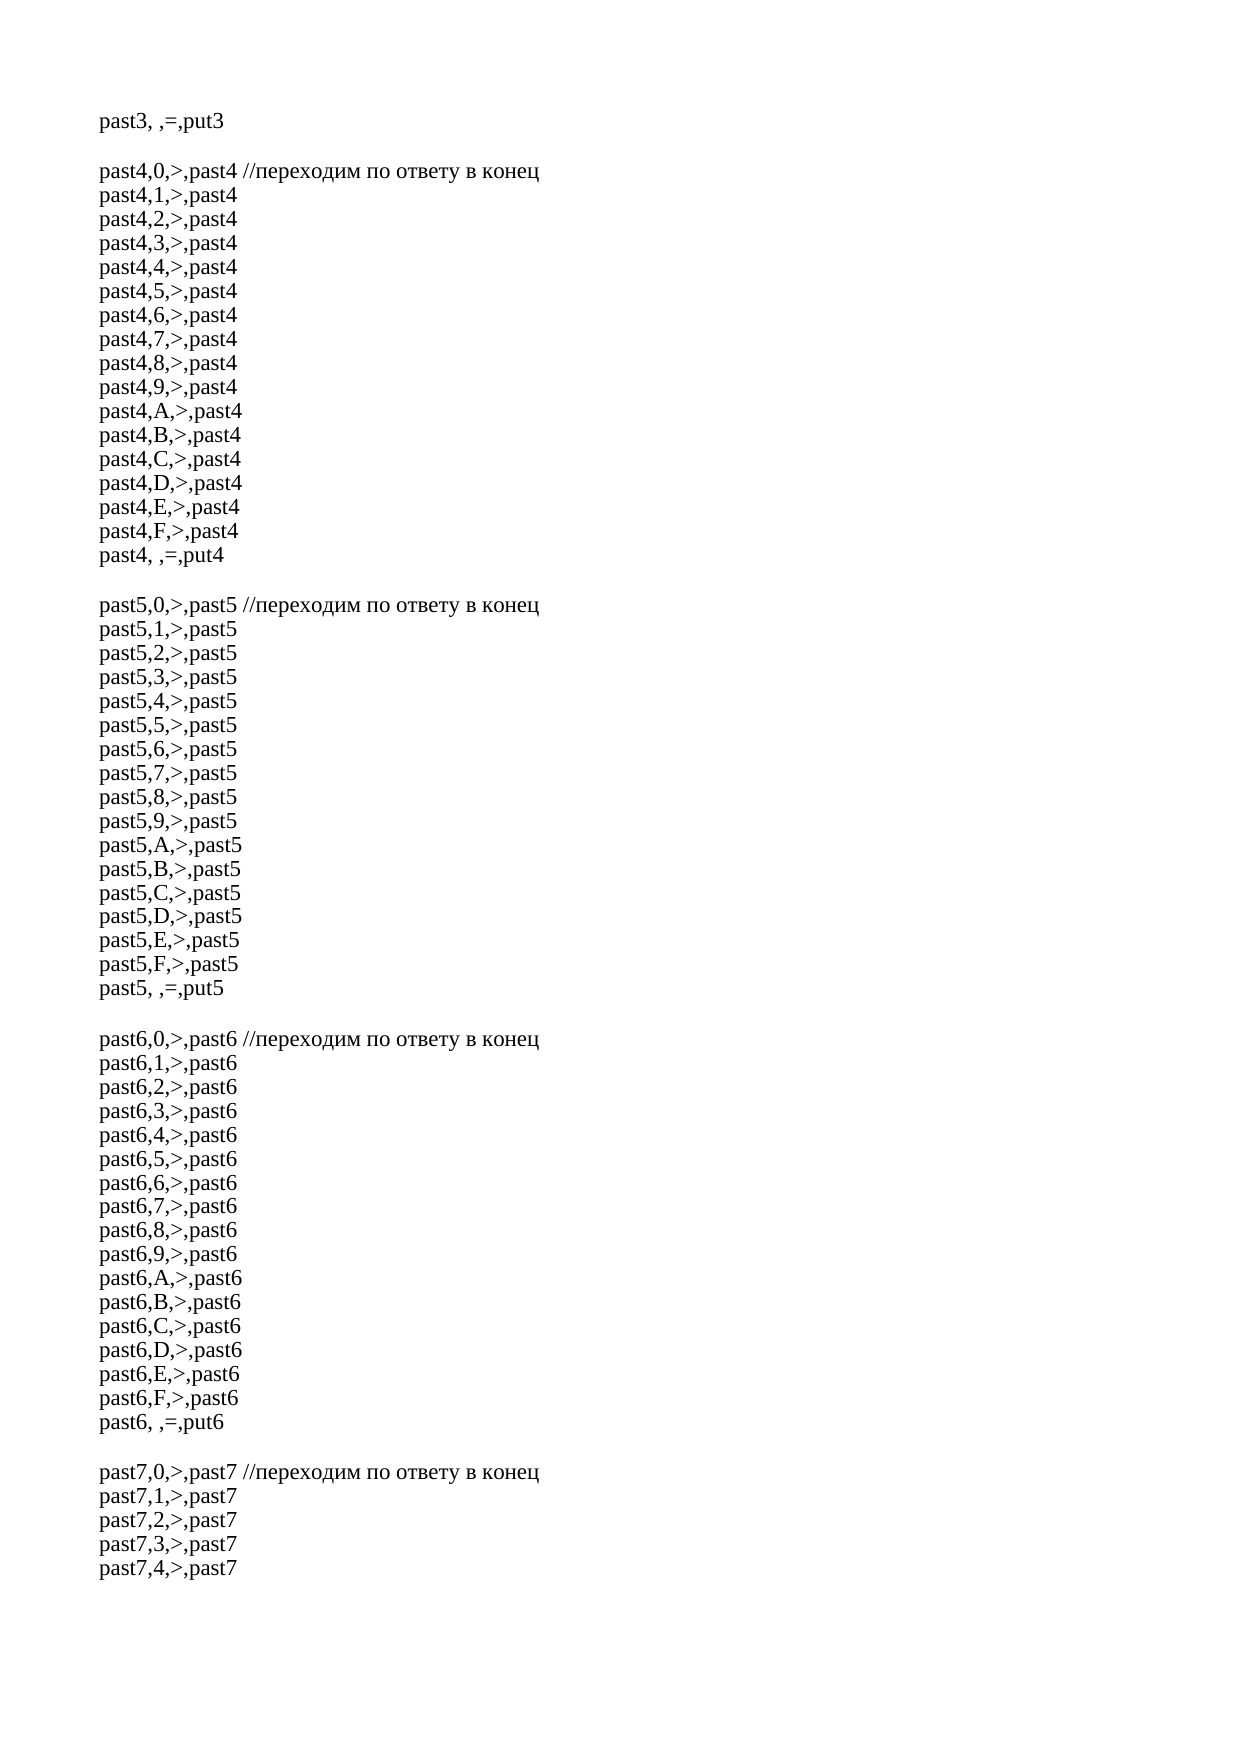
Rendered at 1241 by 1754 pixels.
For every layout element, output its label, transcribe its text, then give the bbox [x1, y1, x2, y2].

text past6,5,>,past6 [99, 1147, 1127, 1171]
text past7,3,>,past7 [99, 1532, 1127, 1556]
text past4,5,>,past4 [99, 279, 1127, 303]
text past5,0,>,past5 //переходим по ответу в конец [99, 593, 1127, 617]
text past4,1,>,past4 [99, 184, 1127, 208]
text past5,2,>,past5 [99, 641, 1127, 665]
text past5,9,>,past5 [99, 809, 1127, 833]
text past4,2,>,past4 [99, 208, 1127, 232]
text past4,A,>,past4 [99, 399, 1127, 423]
text past4,F,>,past4 [99, 519, 1127, 543]
text past4,7,>,past4 [99, 327, 1127, 351]
text past5,8,>,past5 [99, 785, 1127, 809]
text past6,9,>,past6 [99, 1243, 1127, 1267]
text past4,3,>,past4 [99, 232, 1127, 256]
text past4,E,>,past4 [99, 495, 1127, 519]
text past7,4,>,past7 [99, 1556, 1127, 1580]
text past5,F,>,past5 [99, 953, 1127, 977]
text past5,6,>,past5 [99, 737, 1127, 761]
text past5,4,>,past5 [99, 689, 1127, 713]
text past6,2,>,past6 [99, 1075, 1127, 1099]
text past4,4,>,past4 [99, 256, 1127, 279]
text past6,0,>,past6 //переходим по ответу в конец [99, 1027, 1127, 1051]
text past6,D,>,past6 [99, 1338, 1127, 1362]
text past5,5,>,past5 [99, 713, 1127, 737]
text past5,E,>,past5 [99, 929, 1127, 953]
text past6,4,>,past6 [99, 1123, 1127, 1147]
text past5,3,>,past5 [99, 665, 1127, 689]
text past4,D,>,past4 [99, 471, 1127, 495]
text past6,B,>,past6 [99, 1291, 1127, 1314]
text past3, ,=,put3 [99, 109, 1127, 133]
text past5,D,>,past5 [99, 905, 1127, 929]
text past4,6,>,past4 [99, 303, 1127, 327]
text past5,1,>,past5 [99, 617, 1127, 641]
text past4, ,=,put4 [99, 543, 1127, 567]
text past6,7,>,past6 [99, 1195, 1127, 1219]
text past6,1,>,past6 [99, 1051, 1127, 1075]
text past5,B,>,past5 [99, 857, 1127, 881]
text past7,2,>,past7 [99, 1508, 1127, 1532]
text past6,3,>,past6 [99, 1099, 1127, 1123]
text past6,F,>,past6 [99, 1386, 1127, 1410]
text past5,7,>,past5 [99, 761, 1127, 785]
text past6,8,>,past6 [99, 1219, 1127, 1243]
text past6,C,>,past6 [99, 1314, 1127, 1338]
text past4,9,>,past4 [99, 375, 1127, 399]
text past7,1,>,past7 [99, 1484, 1127, 1508]
text past6,E,>,past6 [99, 1362, 1127, 1386]
text past5,C,>,past5 [99, 881, 1127, 905]
text past4,8,>,past4 [99, 351, 1127, 375]
text past7,0,>,past7 //переходим по ответу в конец [99, 1461, 1127, 1484]
text past6,A,>,past6 [99, 1267, 1127, 1291]
text past4,B,>,past4 [99, 423, 1127, 447]
text past5,A,>,past5 [99, 833, 1127, 857]
text past6,6,>,past6 [99, 1171, 1127, 1195]
text past6, ,=,put6 [99, 1410, 1127, 1434]
text past4,C,>,past4 [99, 447, 1127, 471]
text past4,0,>,past4 //переходим по ответу в конец [99, 160, 1127, 184]
text past5, ,=,put5 [99, 977, 1127, 1001]
